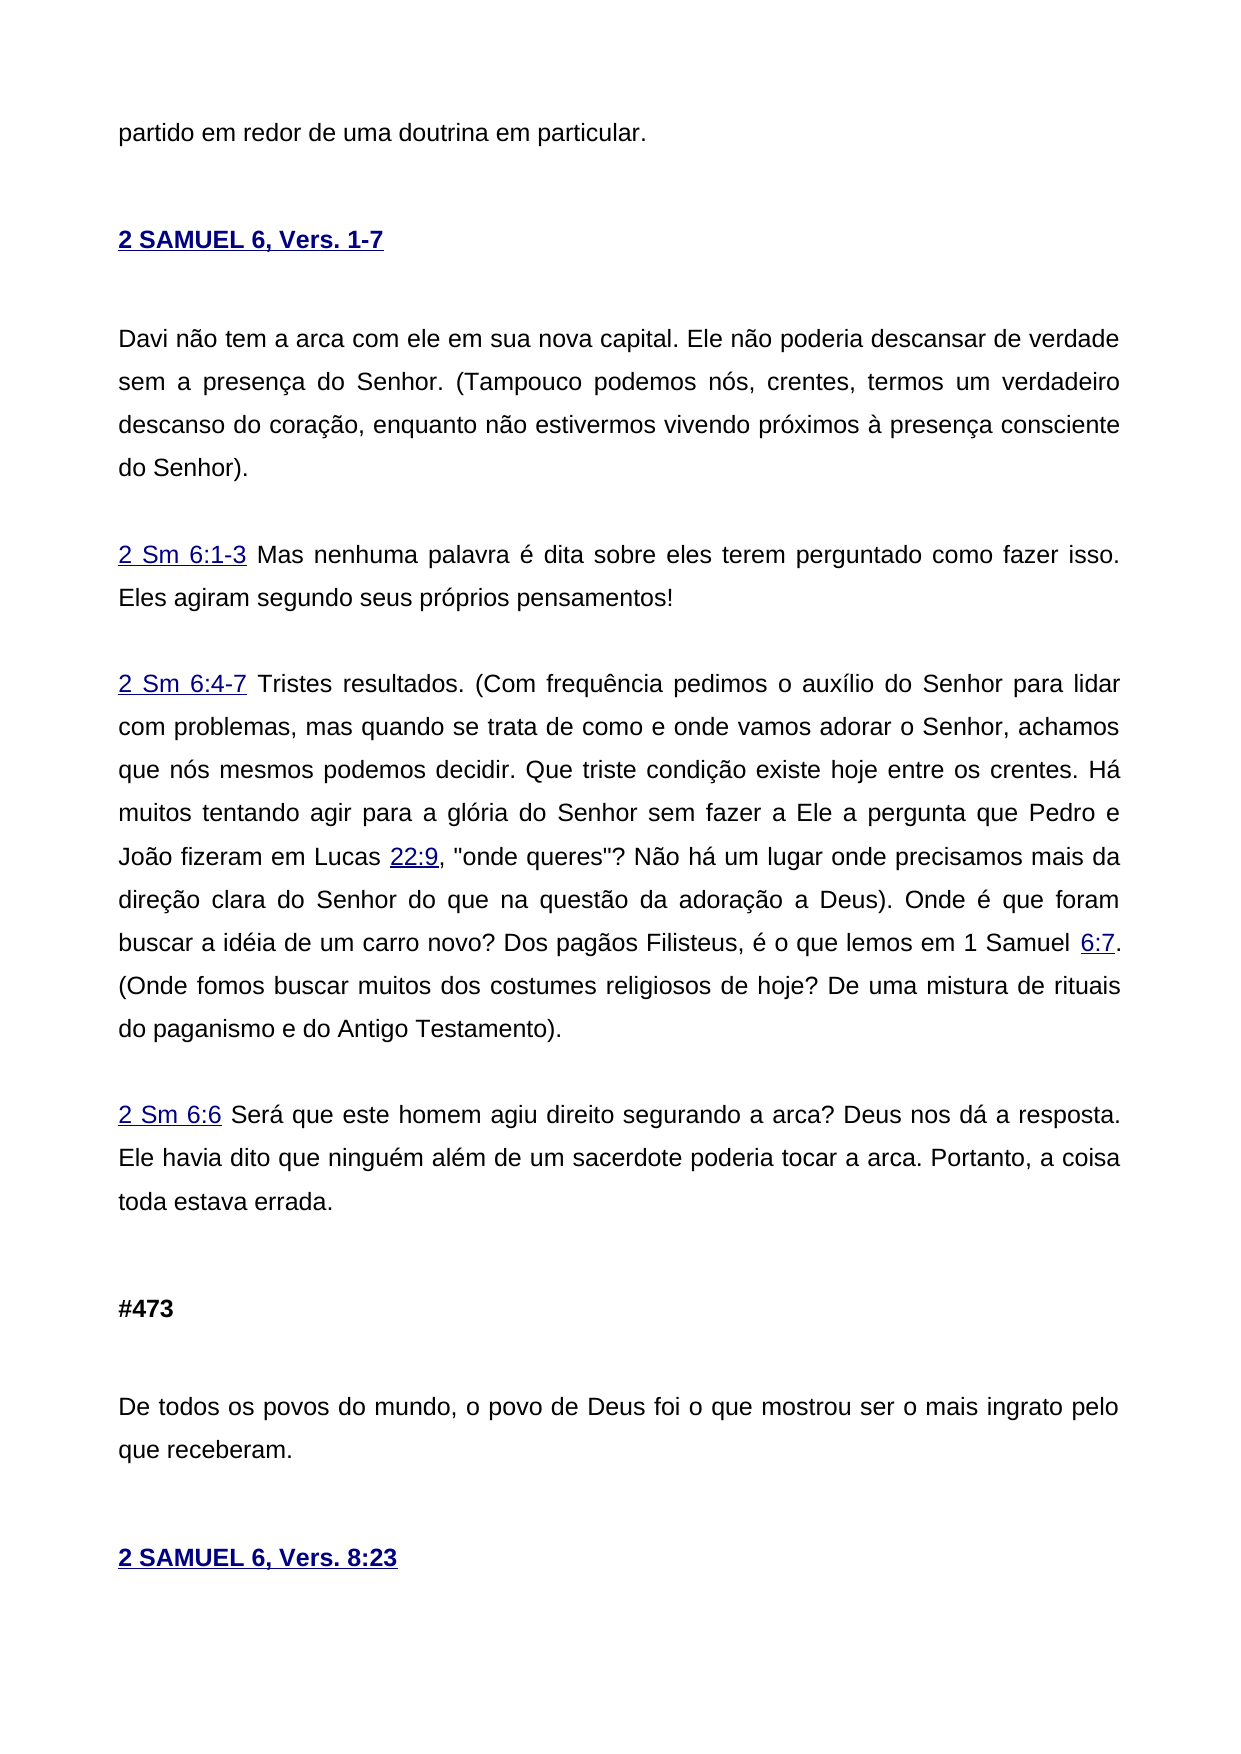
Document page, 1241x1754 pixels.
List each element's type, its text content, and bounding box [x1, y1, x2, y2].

text 2 Sm 6:4-7 Tristes resultados. (Com frequência pedimos o auxílio do Senhor para lidar com problemas, mas quando se trata de como e onde vamos adorar o Senhor, achamos que nós mesmos podemos decidir. Que triste condição existe hoje entre os crentes. Há muitos tentando agir para a glória do Senhor sem fazer a Ele a pergunta que Pedro e João fizeram em Lucas 22:9, "onde queres"? Não há um lugar onde precisamos mais da direção clara do Senhor do que na questão da adoração a Deus). Onde é que foram buscar a idéia de um carro novo? Dos pagãos Filisteus, é o que lemos em 1 Samuel 6:7. (Onde fomos buscar muitos dos costumes religiosos de hoje? De uma mistura de rituais do paganismo e do Antigo Testamento). [118, 669, 1122, 1043]
text De todos os povos do mundo, o povo de Deus foi o que mostrou ser o mais ingrato pelo que receberam. [118, 1392, 1122, 1464]
text 2 Sm 6:6 Será que este homem agiu direito segurando a arca? Deus nos dá a resposta. Ele havia dito que ninguém além de um sacerdote poderia tocar a arca. Portanto, a coisa toda estava errada. [118, 1100, 1122, 1215]
text Davi não tem a arca com ele em sua nova capital. Ele não poderia descansar de verdade sem a presença do Senhor. (Tampouco podemos nós, crentes, termos um verdadeiro descanso do coração, enquanto não estivermos vivendo próximos à presença consciente do Senhor). [118, 324, 1122, 482]
subtitle #473 [118, 1293, 1122, 1322]
text partido em redor de uma doutrina em particular. [118, 118, 1122, 147]
subtitle 2 SAMUEL 6, Vers. 1-7 [118, 225, 1122, 254]
subtitle 2 SAMUEL 6, Vers. 8:23 [118, 1542, 1122, 1571]
text 2 Sm 6:1-3 Mas nenhuma palavra é dita sobre eles terem perguntado como fazer isso. Eles agiram segundo seus próprios pensamentos! [118, 539, 1122, 611]
